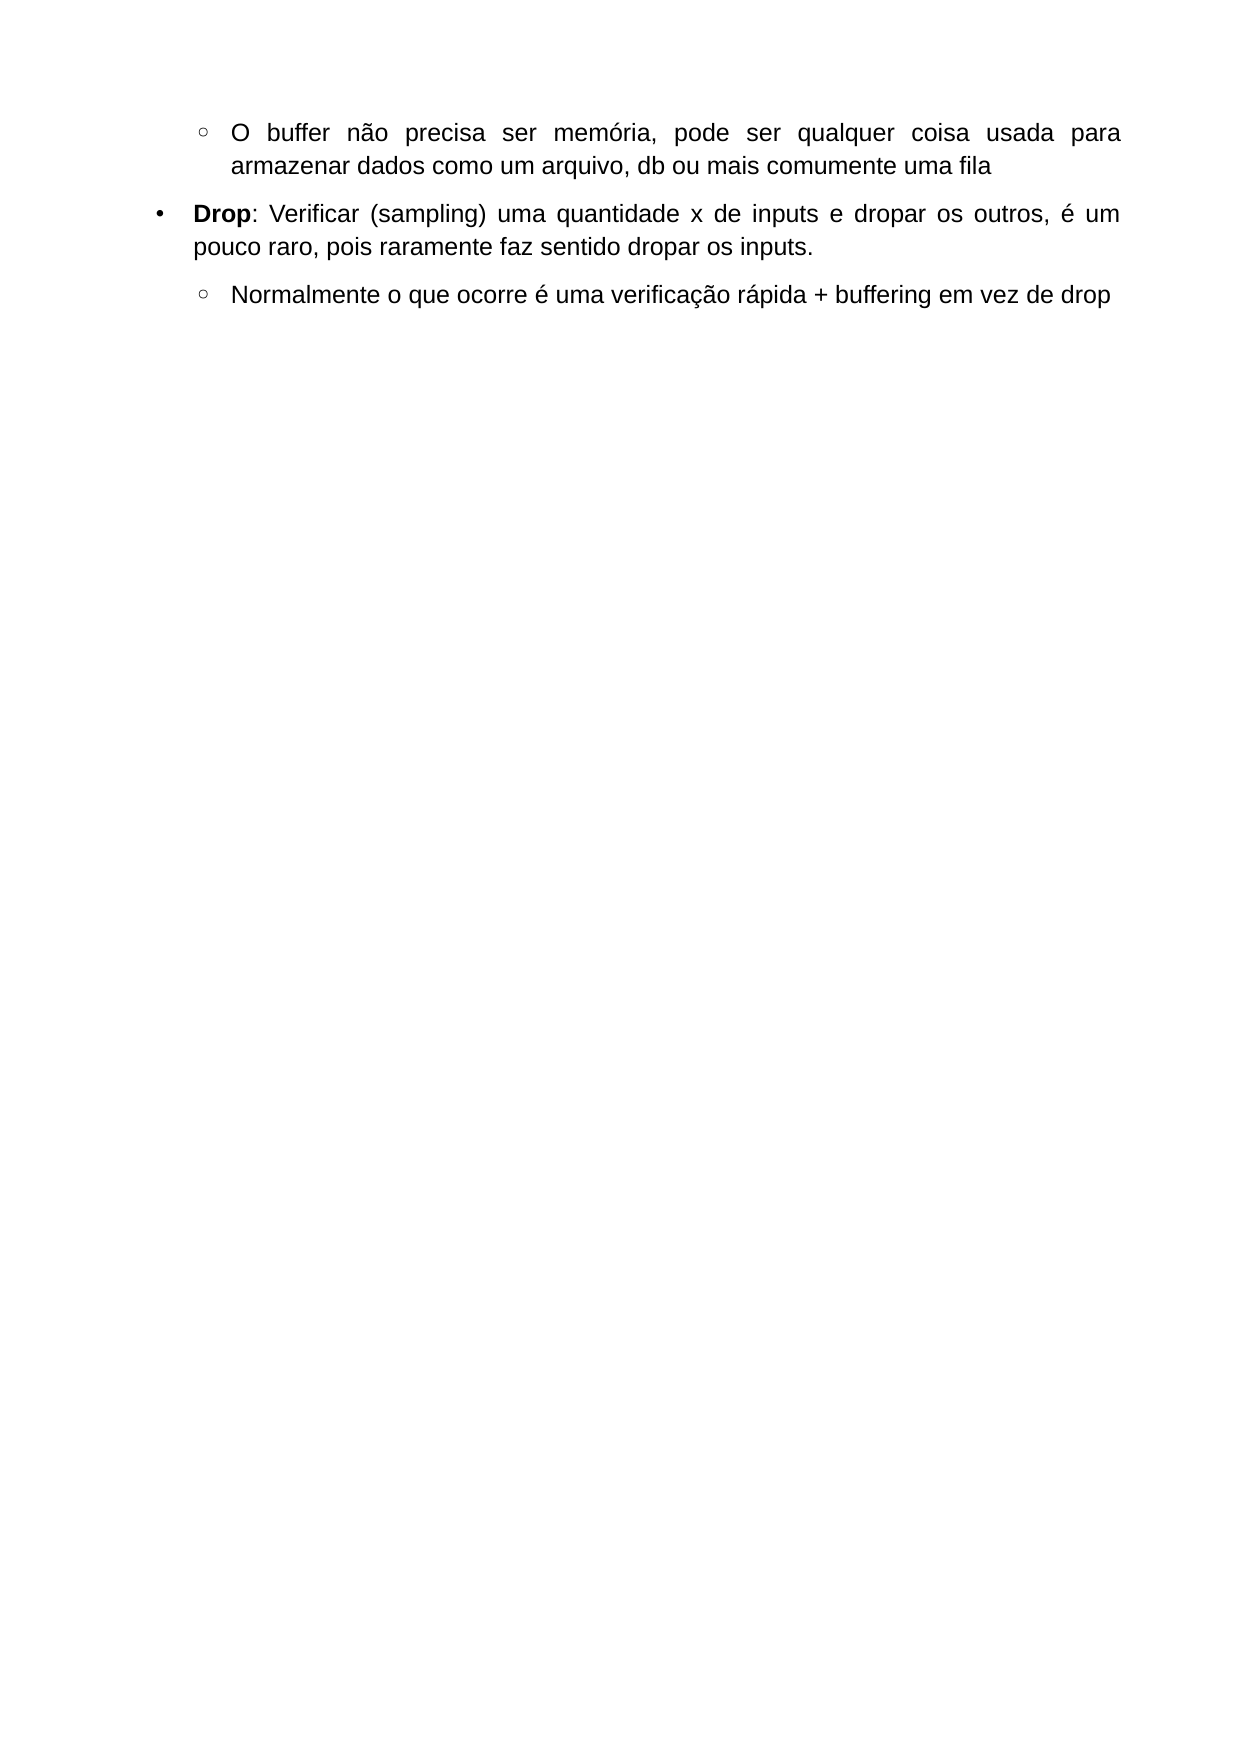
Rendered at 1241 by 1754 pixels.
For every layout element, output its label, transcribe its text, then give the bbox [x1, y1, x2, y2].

list Drop: Verificar (sampling) uma quantidade x de inputs e dropar os outros, é um pouco raro, pois raramente faz sentido dropar os inputs. [156, 199, 1122, 261]
list Normalmente o que ocorre é uma verificação rápida + buffering em vez de drop [193, 279, 1122, 308]
list O buffer não precisa ser memória, pode ser qualquer coisa usada para armazenar dados como um arquivo, db ou mais comumente uma fila [193, 118, 1122, 180]
